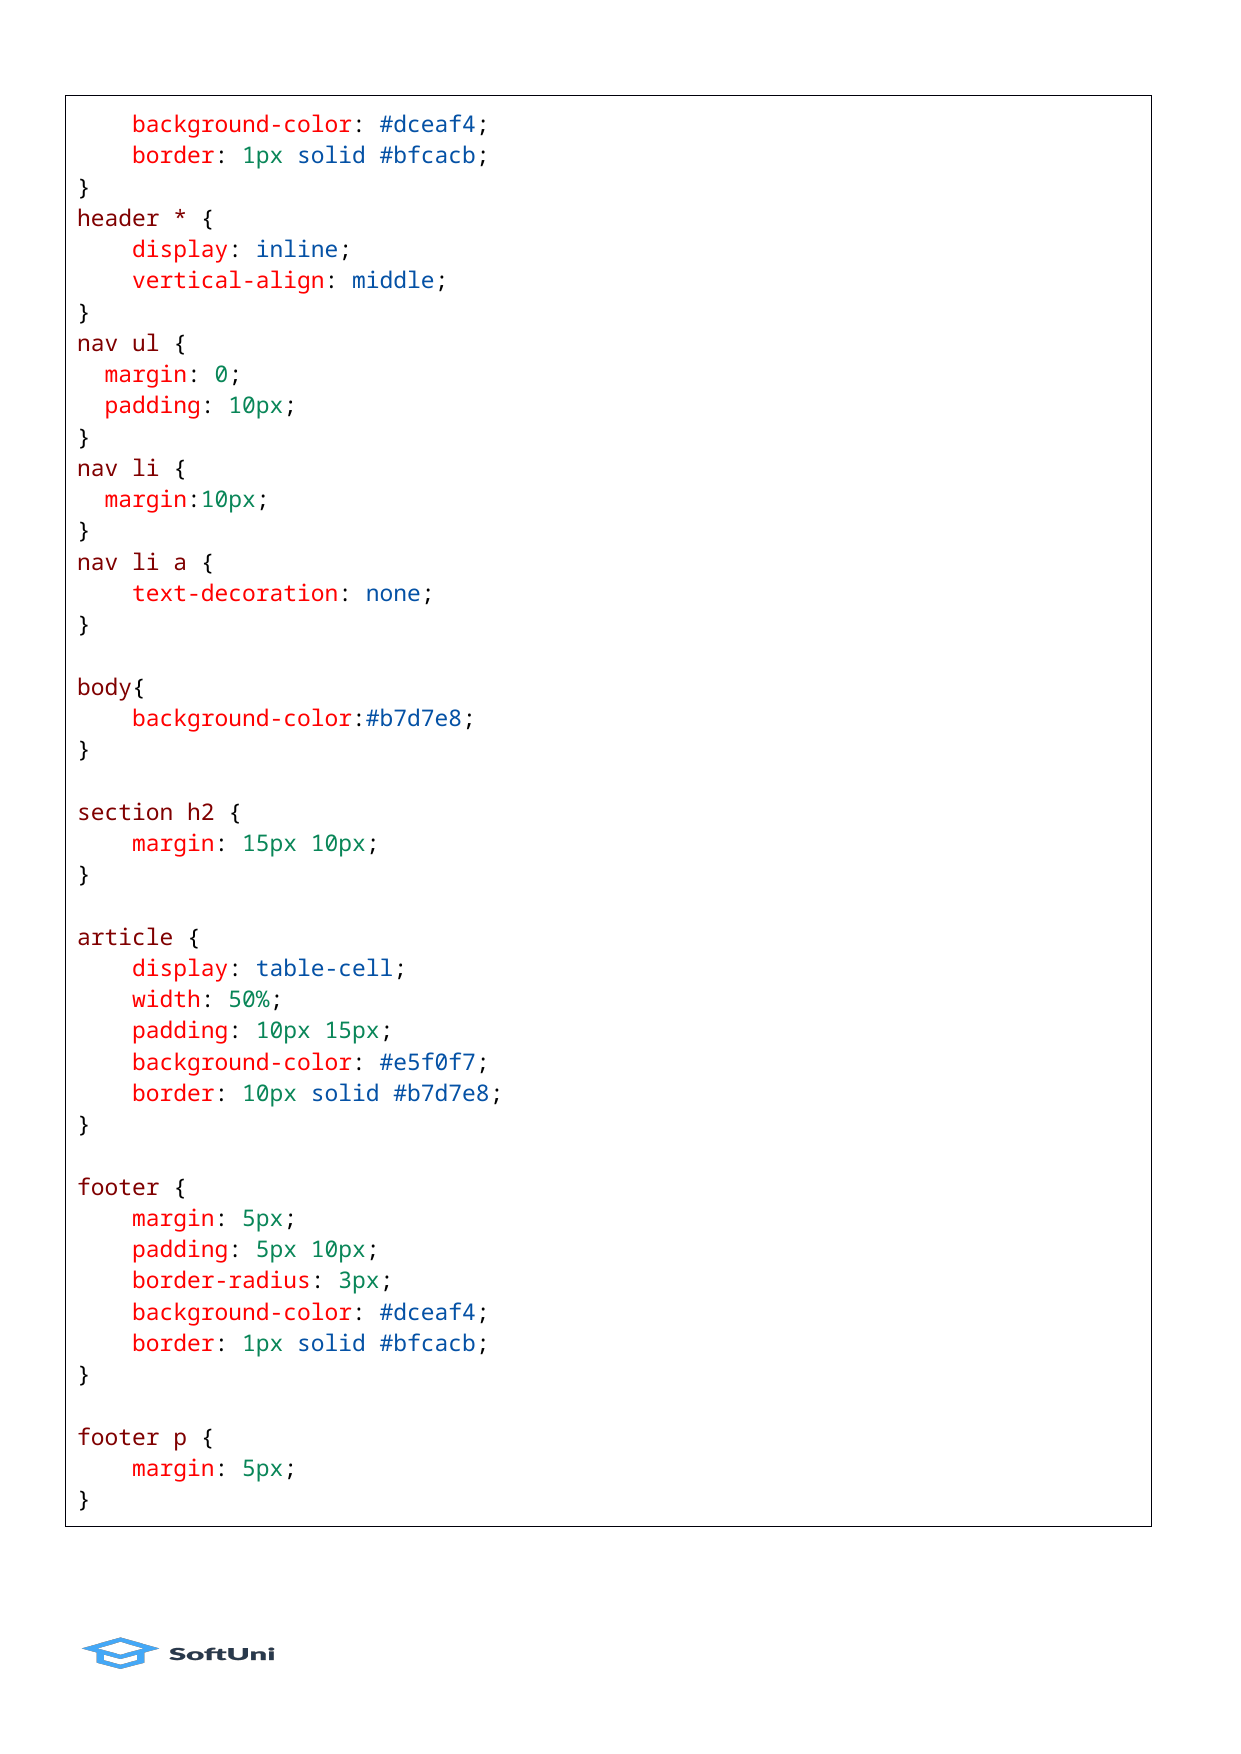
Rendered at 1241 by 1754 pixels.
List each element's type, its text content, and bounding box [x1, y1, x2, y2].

picture [75, 1635, 281, 1672]
table_header background-color: #dceaf4; border: 1px solid #bfcacb; } header * { display: inline; vertical-align: middle; } nav ul { margin: 0; padding: 10px; } nav li { margin:10px; } nav li a { text-decoration: none; } body{ background-color:#b7d7e8; } section h2 { margin: 15px 10px; } article { display: table-cell; width: 50%; padding: 10px 15px; background-color: #e5f0f7; border: 10px solid #b7d7e8; } footer { margin: 5px; padding: 5px 10px; border-radius: 3px; background-color: #dceaf4; border: 1px solid #bfcacb; } footer p { margin: 5px; } [66, 96, 1151, 1526]
